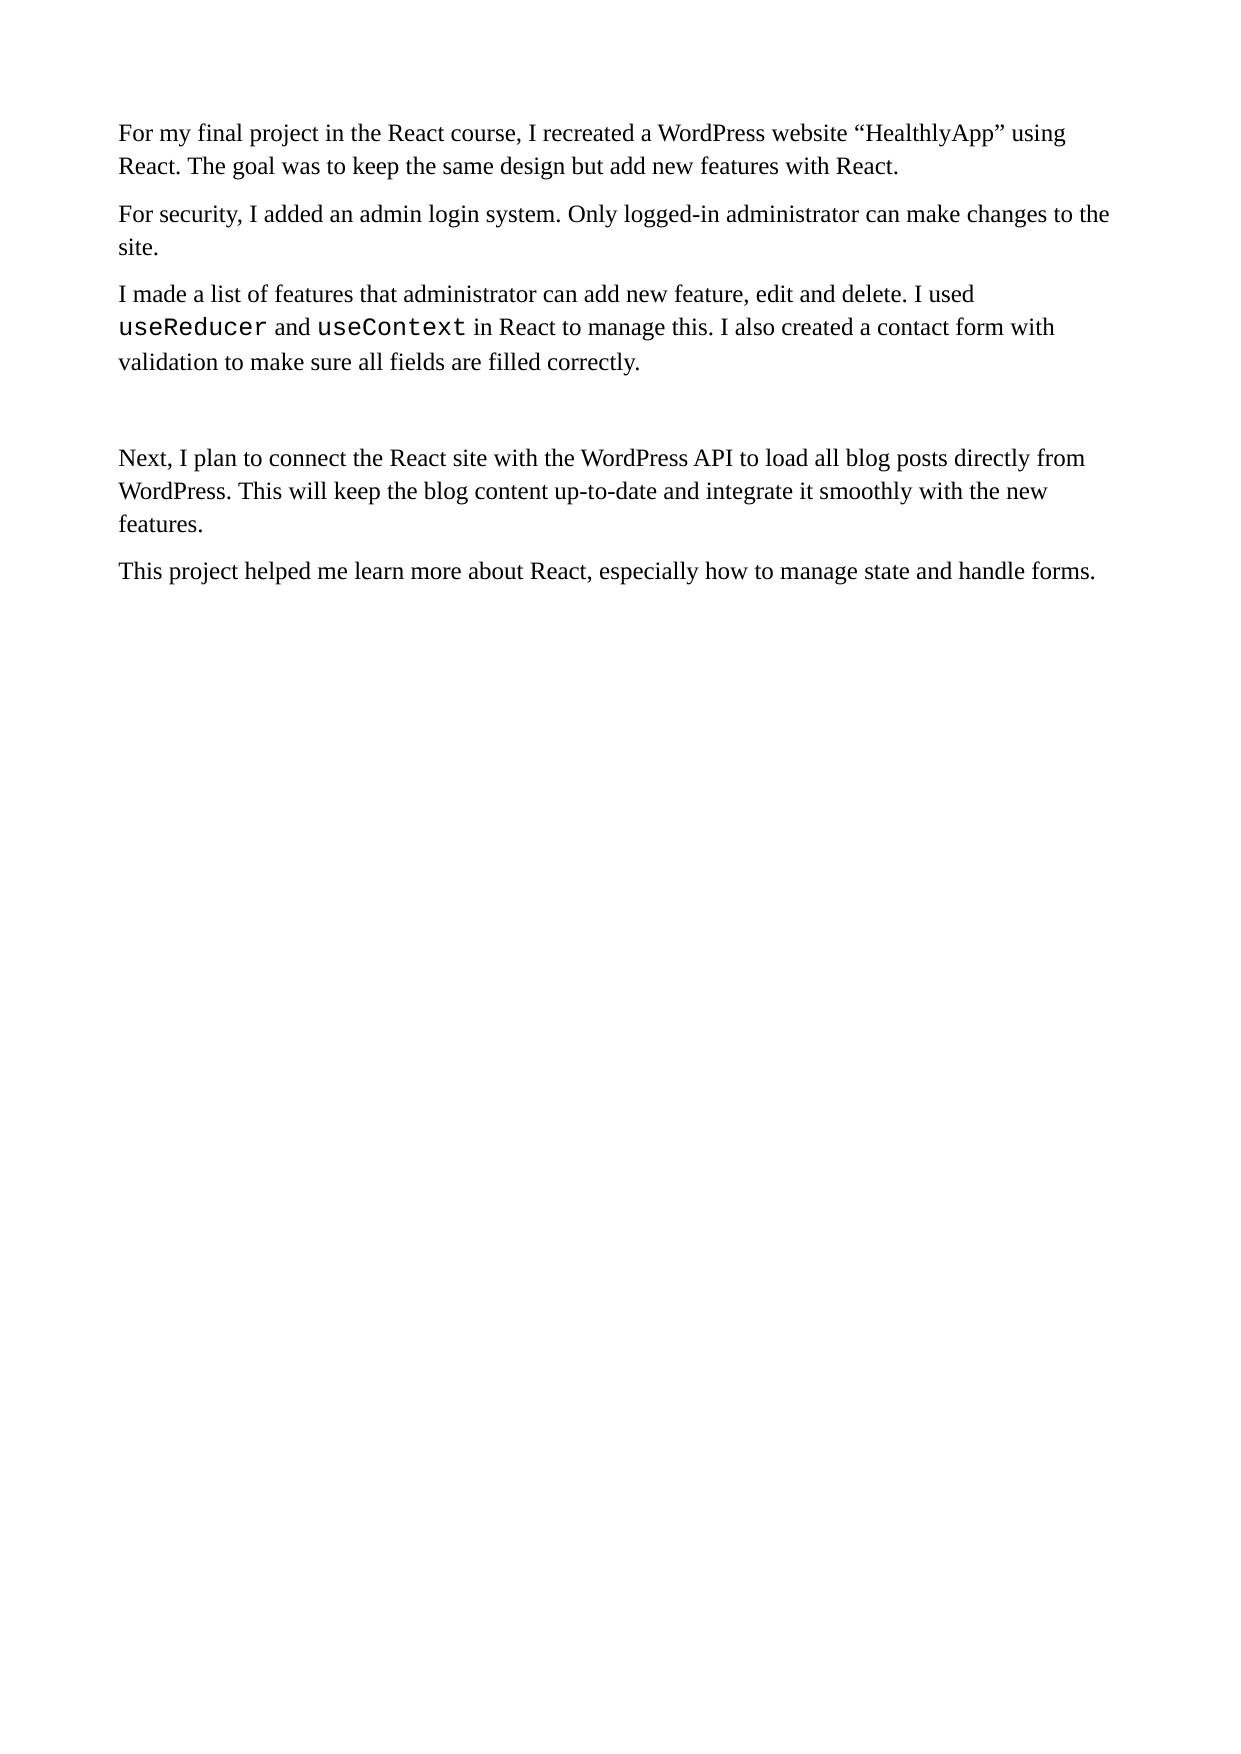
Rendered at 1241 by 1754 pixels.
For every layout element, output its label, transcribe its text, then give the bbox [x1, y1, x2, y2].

text For security, I added an admin login system. Only logged-in administrator can make changes to the site. [118, 199, 1122, 261]
text This project helped me learn more about React, especially how to manage state and handle forms. [118, 556, 1122, 585]
text I made a list of features that administrator can add new feature, edit and delete. I used useReducer and useContext in React to manage this. I also created a contact form with validation to make sure all fields are filled correctly. [118, 279, 1122, 376]
text Next, I plan to connect the React site with the WordPress API to load all blog posts directly from WordPress. This will keep the blog content up-to-date and integrate it smoothly with the new features. [118, 443, 1122, 537]
text For my final project in the React course, I recreated a WordPress website “HealthlyApp” using React. The goal was to keep the same design but add new features with React. [118, 118, 1122, 180]
